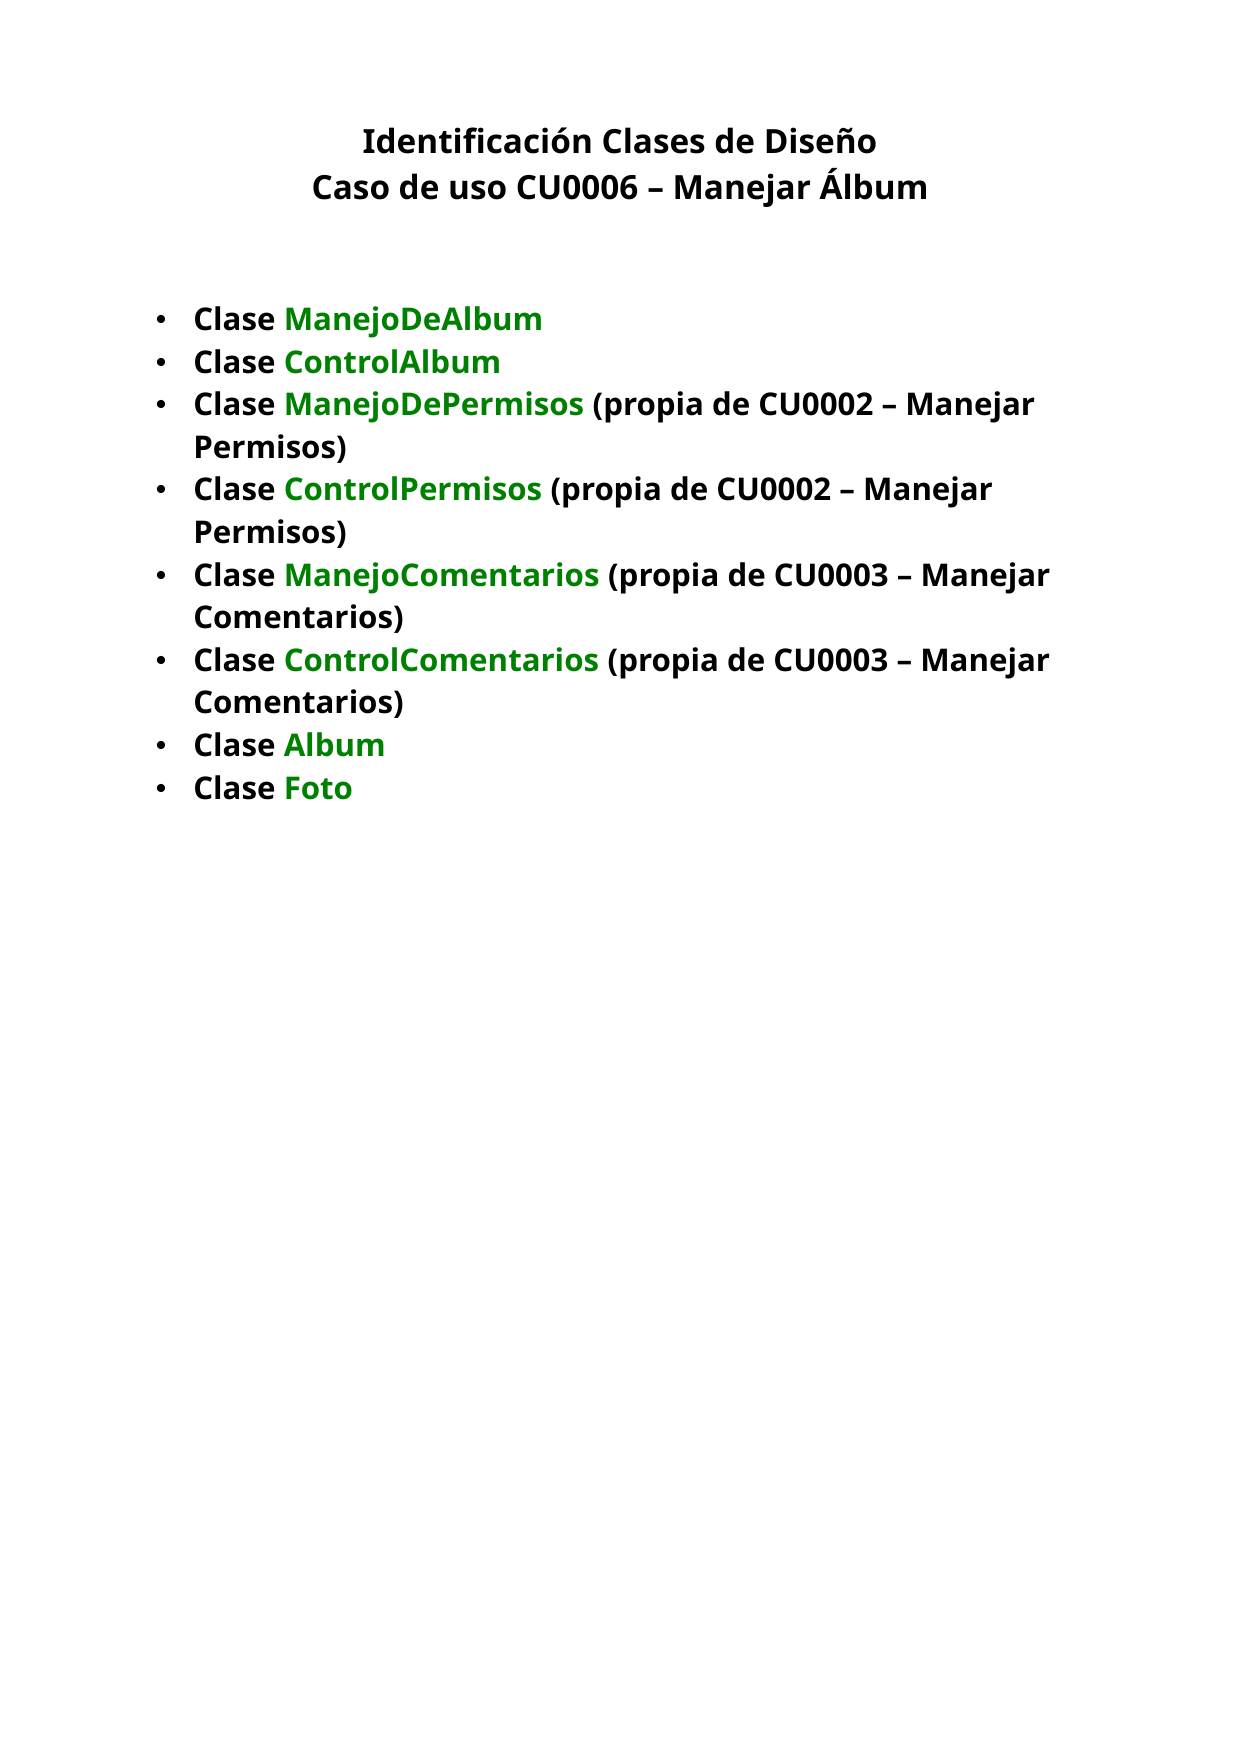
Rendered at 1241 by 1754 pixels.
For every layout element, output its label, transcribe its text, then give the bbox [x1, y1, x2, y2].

list Clase ManejoDePermisos (propia de CU0002 – Manejar Permisos) [156, 382, 1122, 467]
list Clase ManejoComentarios (propia de CU0003 – Manejar Comentarios) [156, 553, 1122, 638]
list Clase Foto [156, 766, 1122, 808]
list Clase ManejoDeAlbum [156, 297, 1122, 339]
list Clase ControlComentarios (propia de CU0003 – Manejar Comentarios) [156, 638, 1122, 723]
text Caso de uso CU0006 – Manejar Álbum [118, 163, 1122, 209]
list Clase ControlPermisos (propia de CU0002 – Manejar Permisos) [156, 467, 1122, 553]
list Clase Album [156, 723, 1122, 766]
text Identificación Clases de Diseño [118, 118, 1122, 163]
list Clase ControlAlbum [156, 339, 1122, 382]
